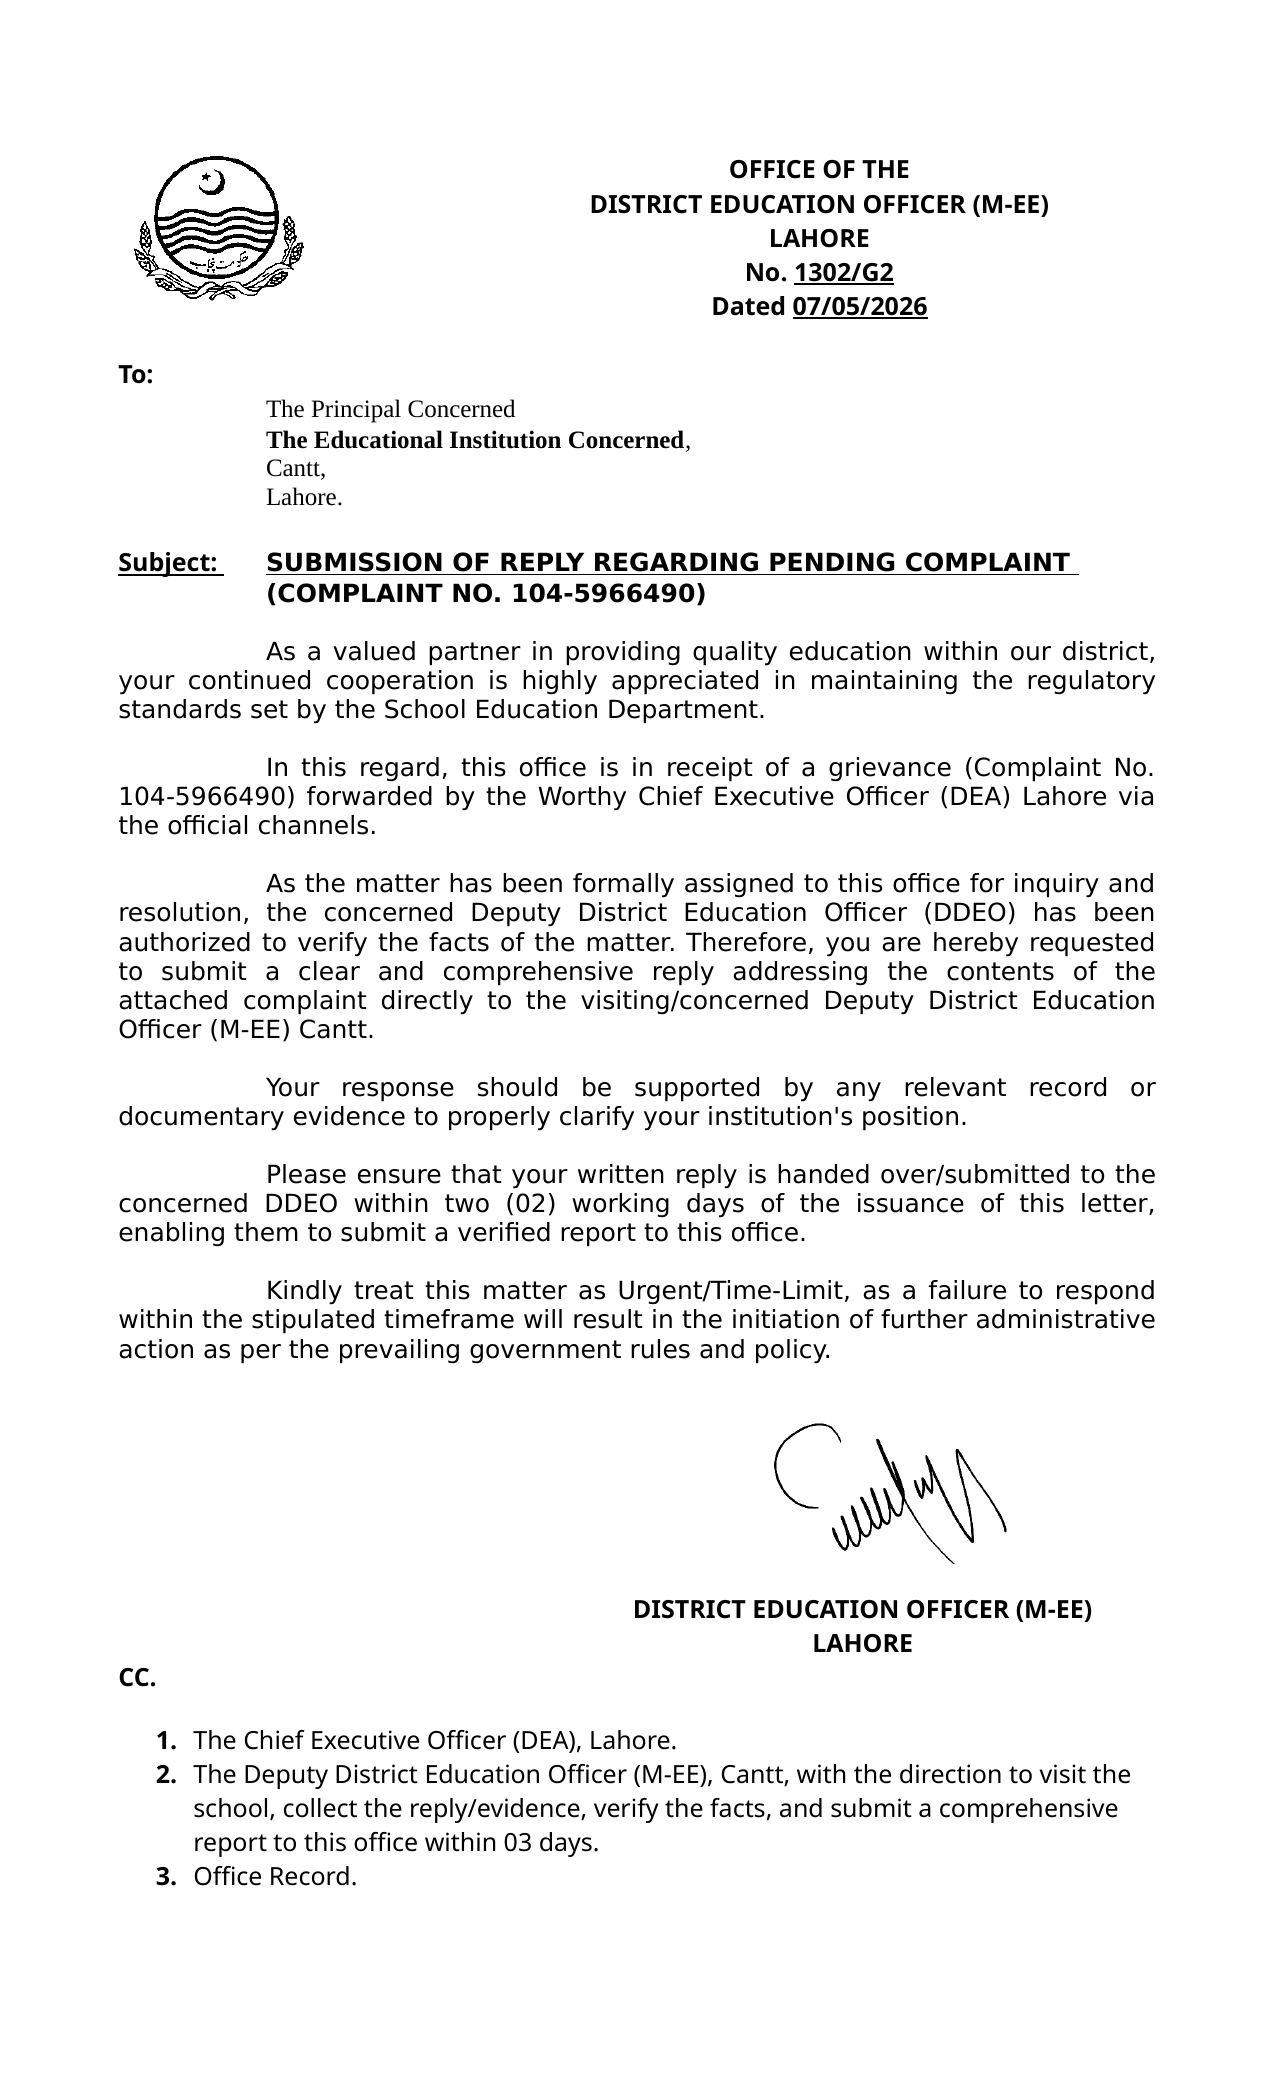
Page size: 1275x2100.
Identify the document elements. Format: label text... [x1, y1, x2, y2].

text In this regard, this office is in receipt of a grievance (Complaint No. 104-5966490) forwarded by the Worthy Chief Executive Officer (DEA) Lahore via the official channels. [118, 753, 1157, 841]
text Subject: SUBMISSION OF REPLY REGARDING PENDING COMPLAINT (COMPLAINT NO. 104-5966490) [118, 545, 1157, 608]
list Office Record. [156, 1859, 1157, 1893]
text LAHORE [568, 1626, 1157, 1660]
text The Principal Concerned [118, 391, 1157, 425]
text Kindly treat this matter as Urgent/Time-Limit, as a failure to respond within the stipulated timeframe will result in the initiation of further administrative action as per the prevailing government rules and policy. [118, 1277, 1157, 1364]
text CC. [118, 1660, 1157, 1694]
text Your response should be supported by any relevant record or documentary evidence to properly clarify your institution's position. [118, 1073, 1157, 1132]
text As the matter has been formally assigned to this office for inquiry and resolution, the concerned Deputy District Education Officer (DDEO) has been authorized to verify the facts of the matter. Therefore, you are hereby requested to submit a clear and comprehensive reply addressing the contents of the attached complaint directly to the visiting/concerned Deputy District Education Officer (M-EE) Cantt. [118, 869, 1157, 1044]
list The Chief Executive Officer (DEA), Lahore. [156, 1723, 1157, 1757]
text Lahore. [118, 482, 1157, 511]
text To: [118, 357, 1157, 391]
text Cantt, [118, 453, 1157, 482]
table_header OFFICE OF THE DISTRICT EDUCATION OFFICER (M-EE) LAHORE No. 1302/G2 Dated 07/05/2026 [373, 152, 1116, 322]
text The Educational Institution Concerned, [118, 425, 1157, 453]
picture [130, 152, 308, 307]
text Please ensure that your written reply is handed over/submitted to the concerned DDEO within two (02) working days of the issuance of this letter, enabling them to submit a verified report to this office. [118, 1160, 1157, 1248]
text DISTRICT EDUCATION OFFICER (M-EE) [568, 1592, 1157, 1626]
text As a valued partner in providing quality education within our district, your continued cooperation is highly appreciated in maintaining the regulatory standards set by the School Education Department. [118, 637, 1157, 724]
table_header [118, 152, 373, 322]
list The Deputy District Education Officer (M-EE), Cantt, with the direction to visit the school, collect the reply/evidence, verify the facts, and submit a comprehensive report to this office within 03 days. [156, 1757, 1157, 1859]
picture [786, 1420, 1027, 1567]
